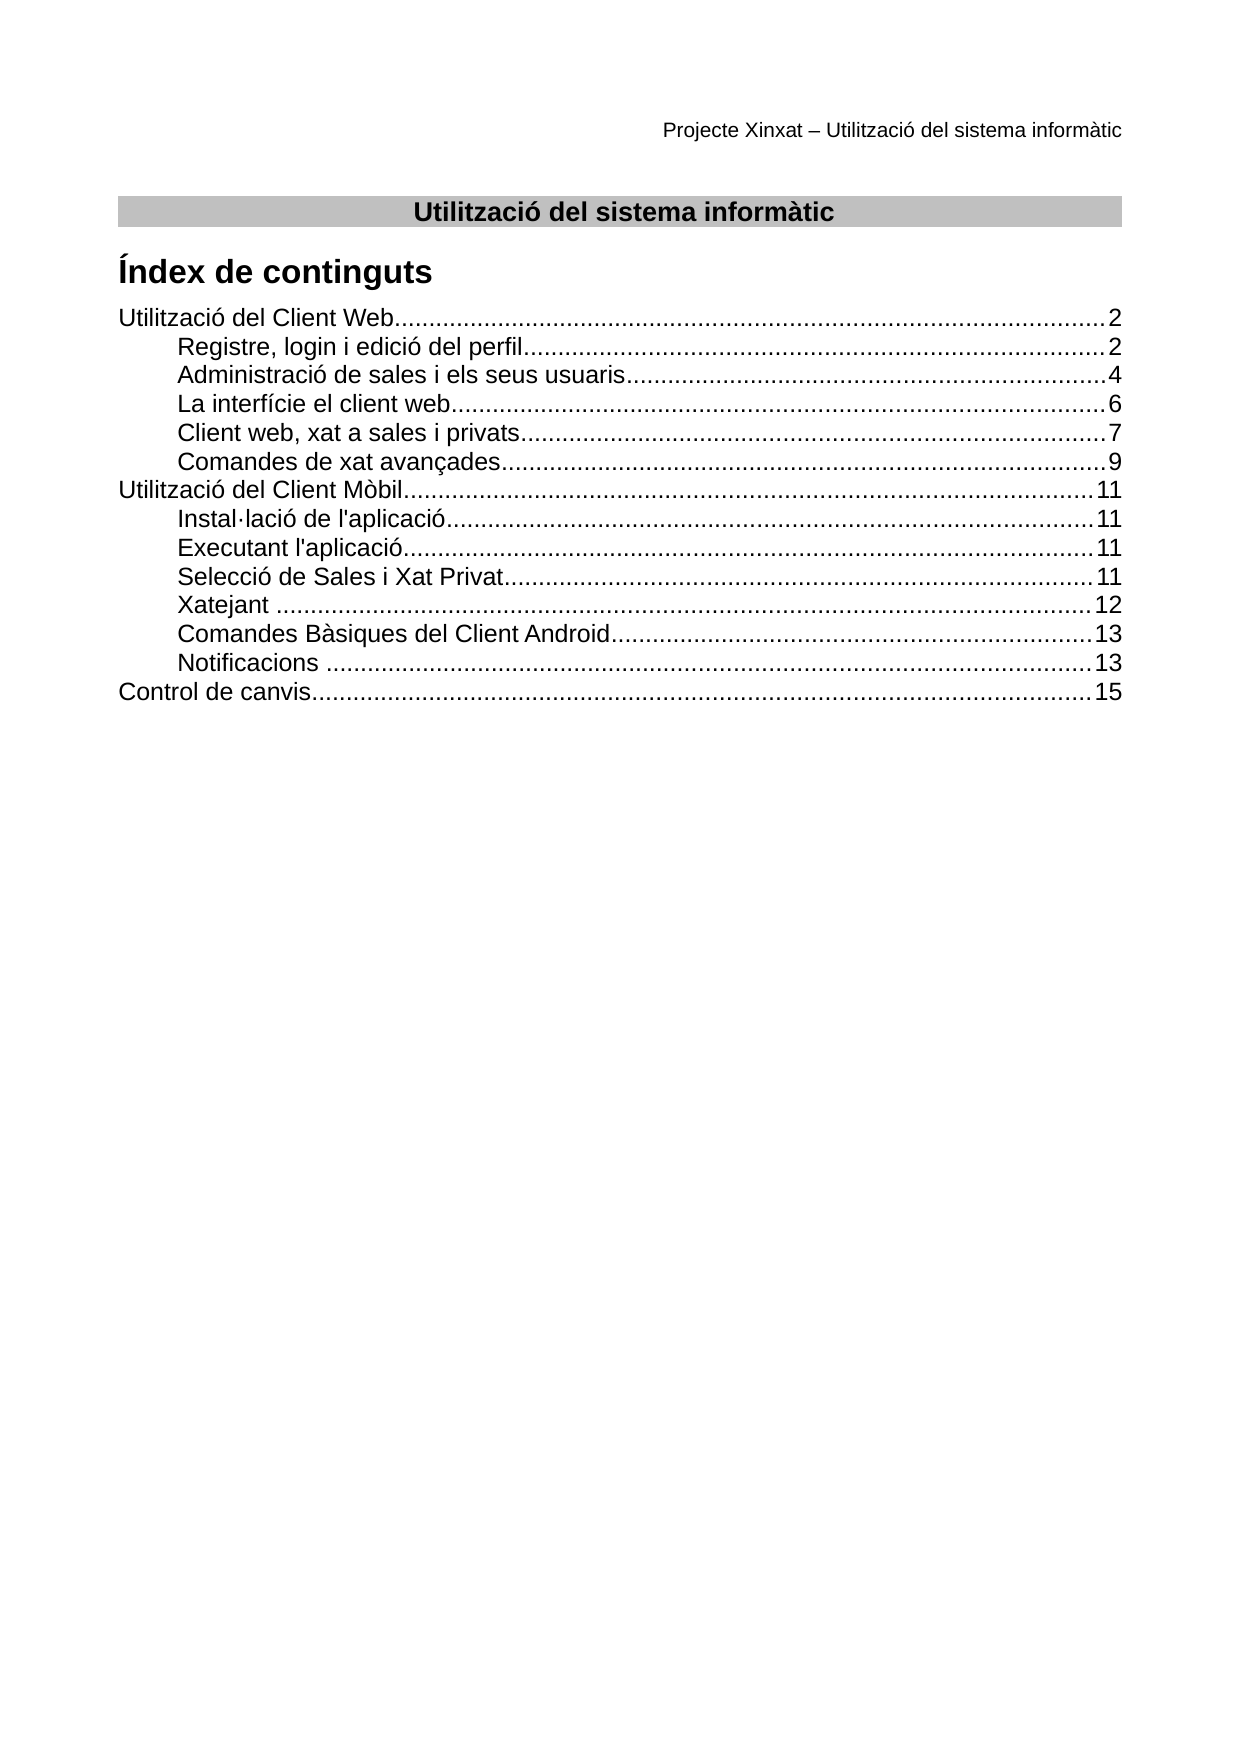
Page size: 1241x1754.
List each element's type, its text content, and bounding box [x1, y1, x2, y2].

text Utilització del Client Web 2 [118, 303, 1122, 331]
text Administració de sales i els seus usuaris 4 [177, 360, 1122, 389]
text Executant l'aplicació 11 [177, 533, 1122, 561]
text Utilització del sistema informàtic [118, 196, 1122, 227]
text Comandes de xat avançades 9 [177, 446, 1122, 475]
text Registre, login i edició del perfil 2 [177, 331, 1122, 360]
text Xatejant 12 [177, 590, 1122, 619]
text Utilització del Client Mòbil 11 [118, 475, 1122, 504]
text Comandes Bàsiques del Client Android 13 [177, 619, 1122, 648]
text La interfície el client web 6 [177, 389, 1122, 418]
subtitle Índex de continguts [118, 252, 1122, 290]
text Instal·lació de l'aplicació 11 [177, 504, 1122, 533]
text Notificacions 13 [177, 648, 1122, 676]
text Control de canvis 15 [118, 676, 1122, 705]
text Client web, xat a sales i privats 7 [177, 418, 1122, 446]
text Selecció de Sales i Xat Privat 11 [177, 561, 1122, 590]
